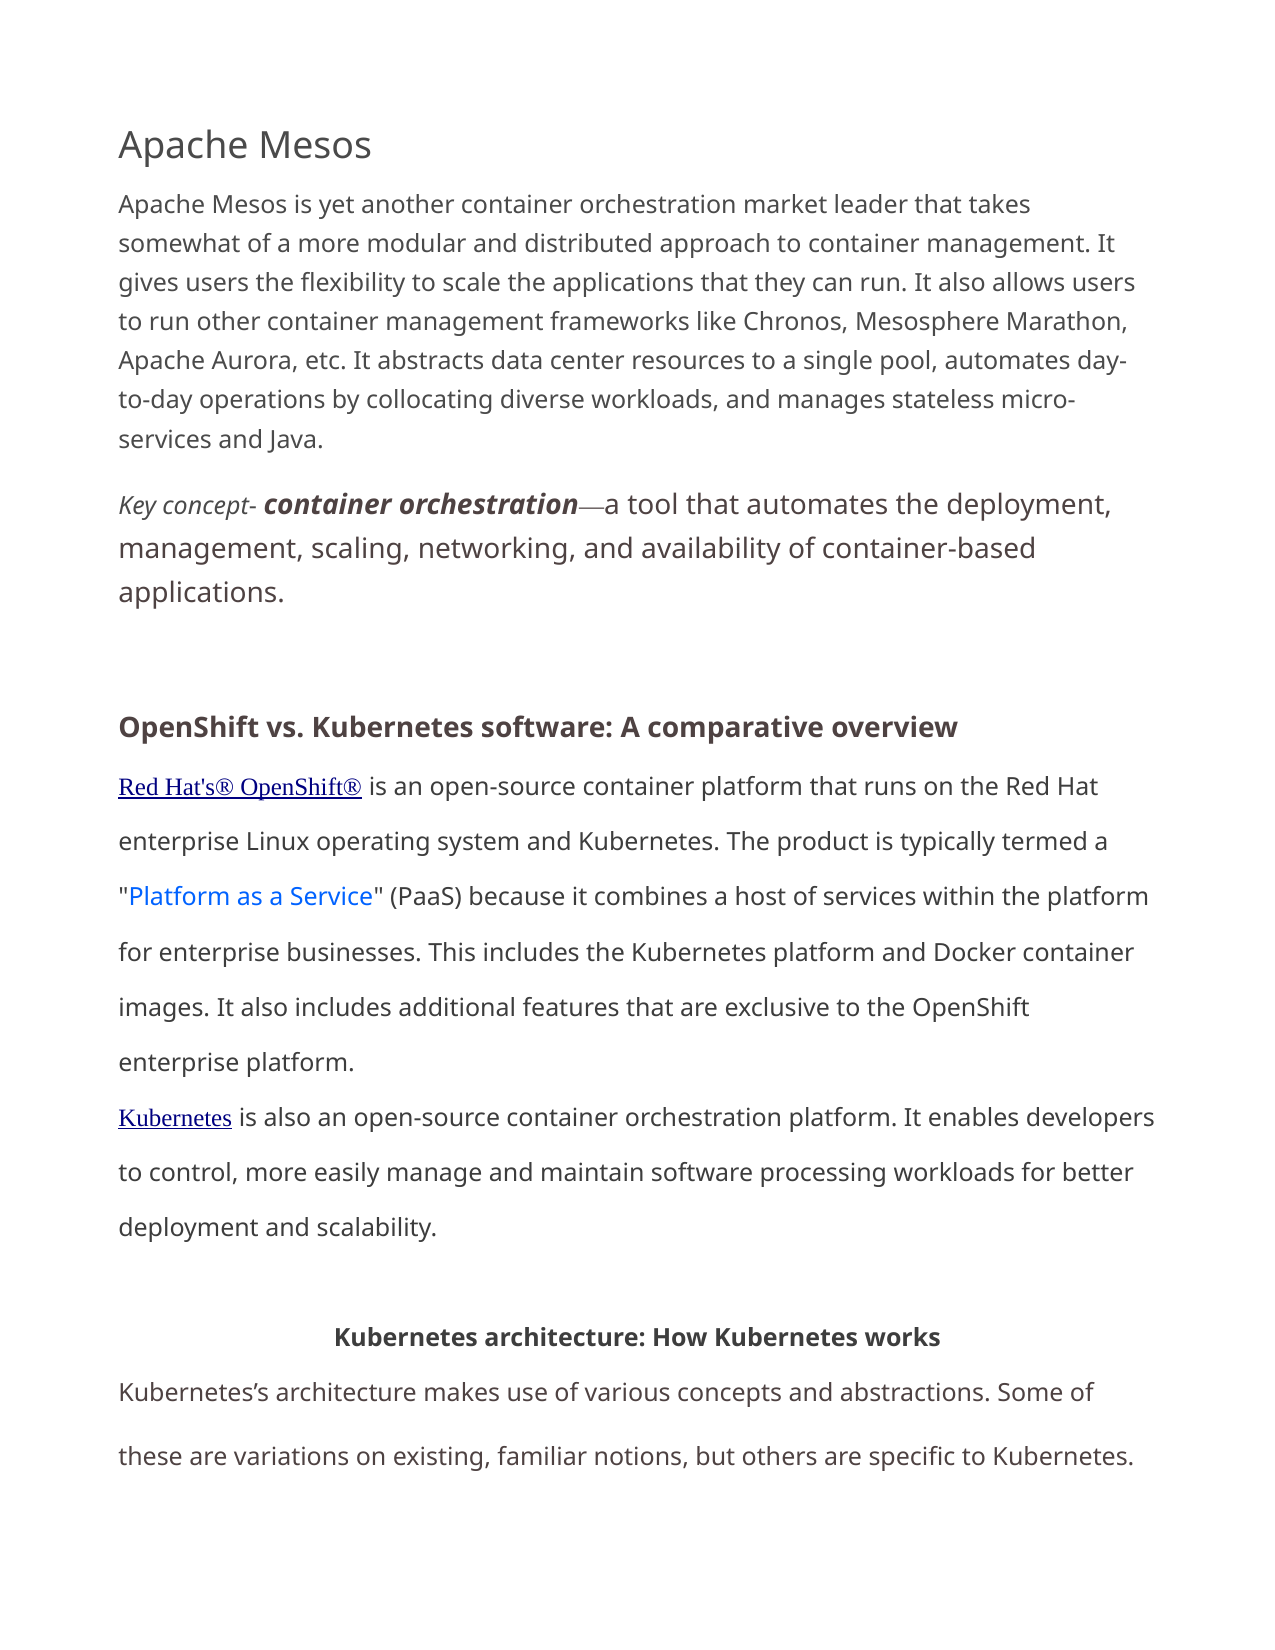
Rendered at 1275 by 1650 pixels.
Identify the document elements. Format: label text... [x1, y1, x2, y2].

subtitle Kubernetes architecture: How Kubernetes works [118, 1320, 1157, 1354]
text Kubernetes is also an open-source container orchestration platform. It enables developers to control, more easily manage and maintain software processing workloads for better deployment and scalability. [118, 1099, 1157, 1244]
text Apache Mesos is yet another container orchestration market leader that takes somewhat of a more modular and distributed approach to container management. It gives users the flexibility to scale the applications that they can run. It also allows users to run other container management frameworks like Chronos, Mesosphere Marathon, Apache Aurora, etc. It abstracts data center resources to a single pool, automates day-to-day operations by collocating diverse workloads, and manages stateless micro-services and Java. [118, 186, 1157, 455]
text Red Hat's® OpenShift® is an open-source container platform that runs on the Red Hat enterprise Linux operating system and Kubernetes. The product is typically termed a "Platform as a Service" (PaaS) because it combines a host of services within the platform for enterprise businesses. This includes the Kubernetes platform and Docker container images. It also includes additional features that are exclusive to the OpenShift enterprise platform. [118, 769, 1157, 1078]
text Key concept- container orchestration—a tool that automates the deployment, management, scaling, networking, and availability of container-based applications. [118, 484, 1157, 610]
subtitle OpenShift vs. Kubernetes software: A comparative overview [118, 707, 1157, 745]
text Kubernetes’s architecture makes use of various concepts and abstractions. Some of these are variations on existing, familiar notions, but others are specific to Kubernetes. [118, 1375, 1157, 1473]
subtitle Apache Mesos [118, 118, 1157, 169]
